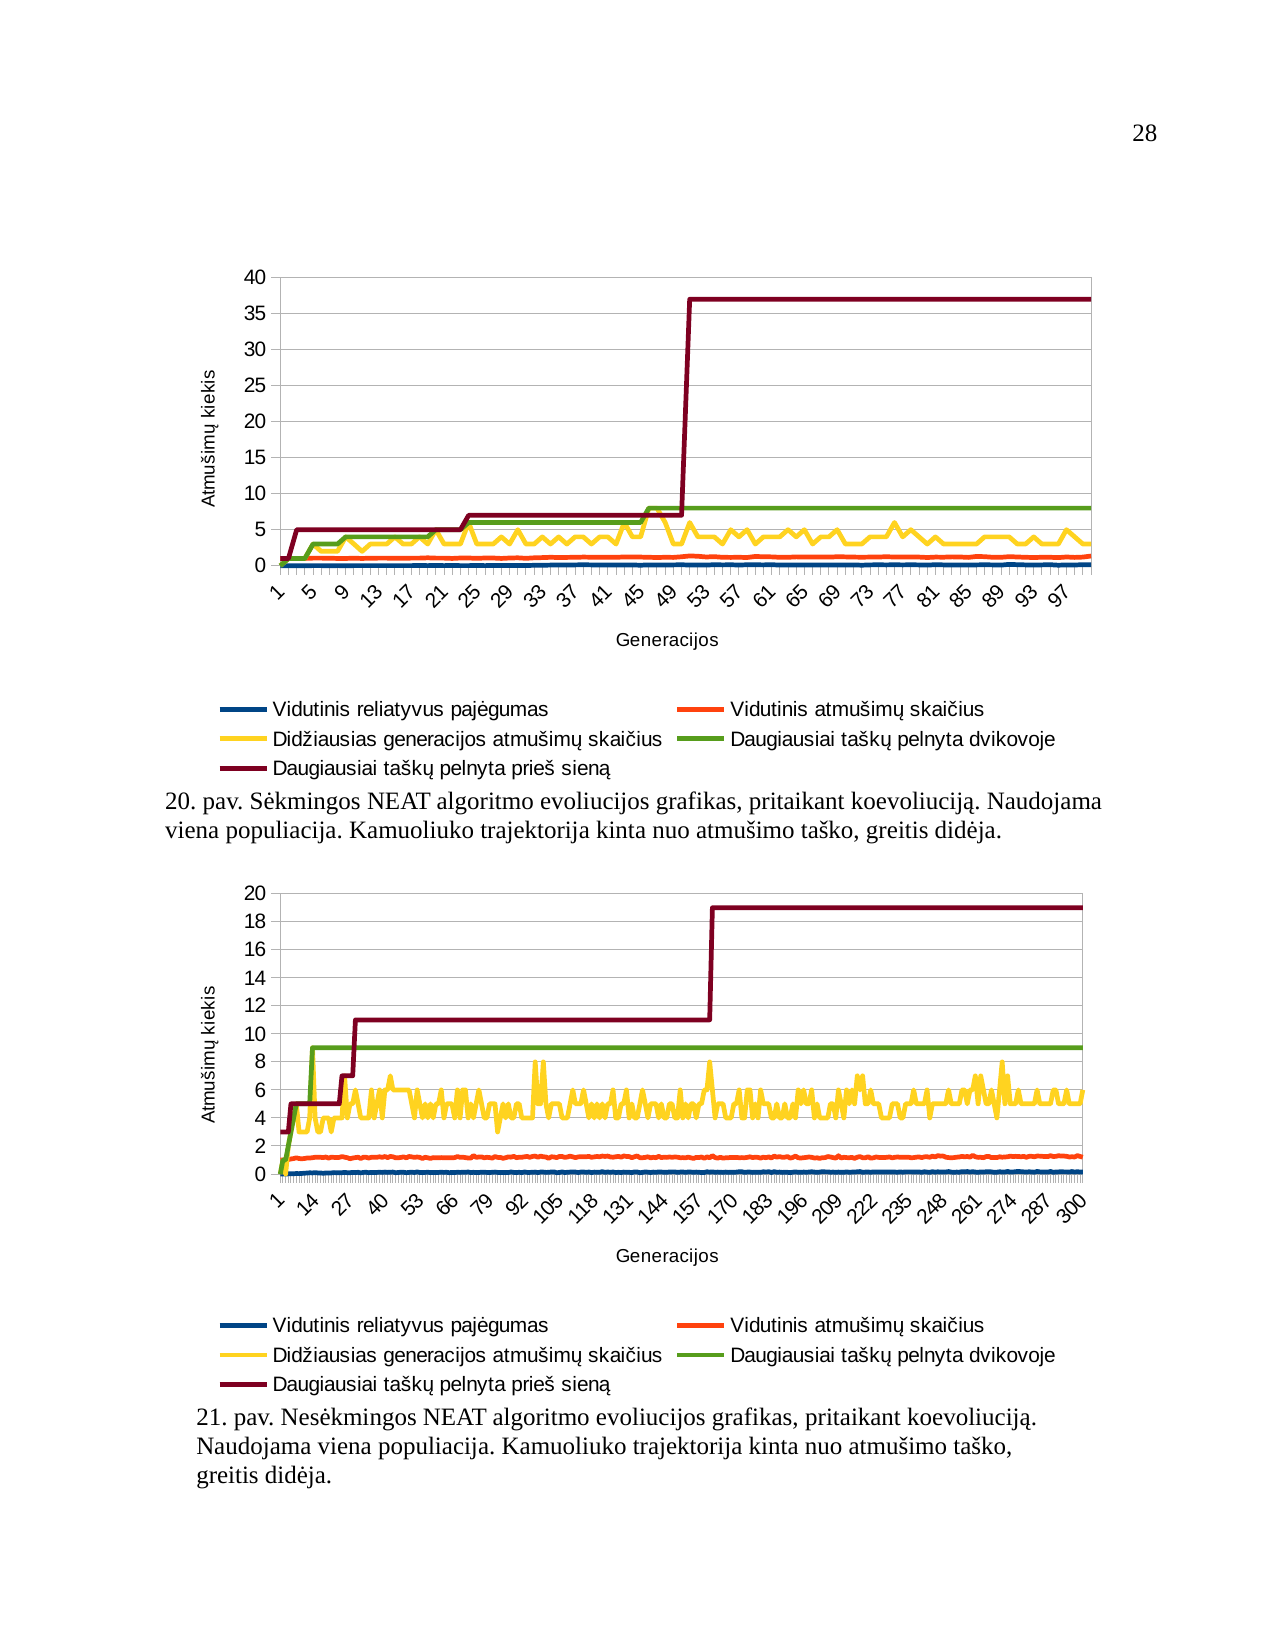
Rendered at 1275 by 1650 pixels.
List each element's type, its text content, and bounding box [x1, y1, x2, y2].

text 21. pav. Nesėkmingos NEAT algoritmo evoliucijos grafikas, pritaikant koevoliuciją. Naudojama viena populiacija. Kamuoliuko trajektorija kinta nuo atmušimo taško, greitis didėja. [196, 1403, 1079, 1488]
text 20. pav. Sėkmingos NEAT algoritmo evoliucijos grafikas, pritaikant koevoliuciją. Naudojama viena populiacija. Kamuoliuko trajektorija kinta nuo atmušimo taško, greitis didėja. [165, 787, 1110, 844]
